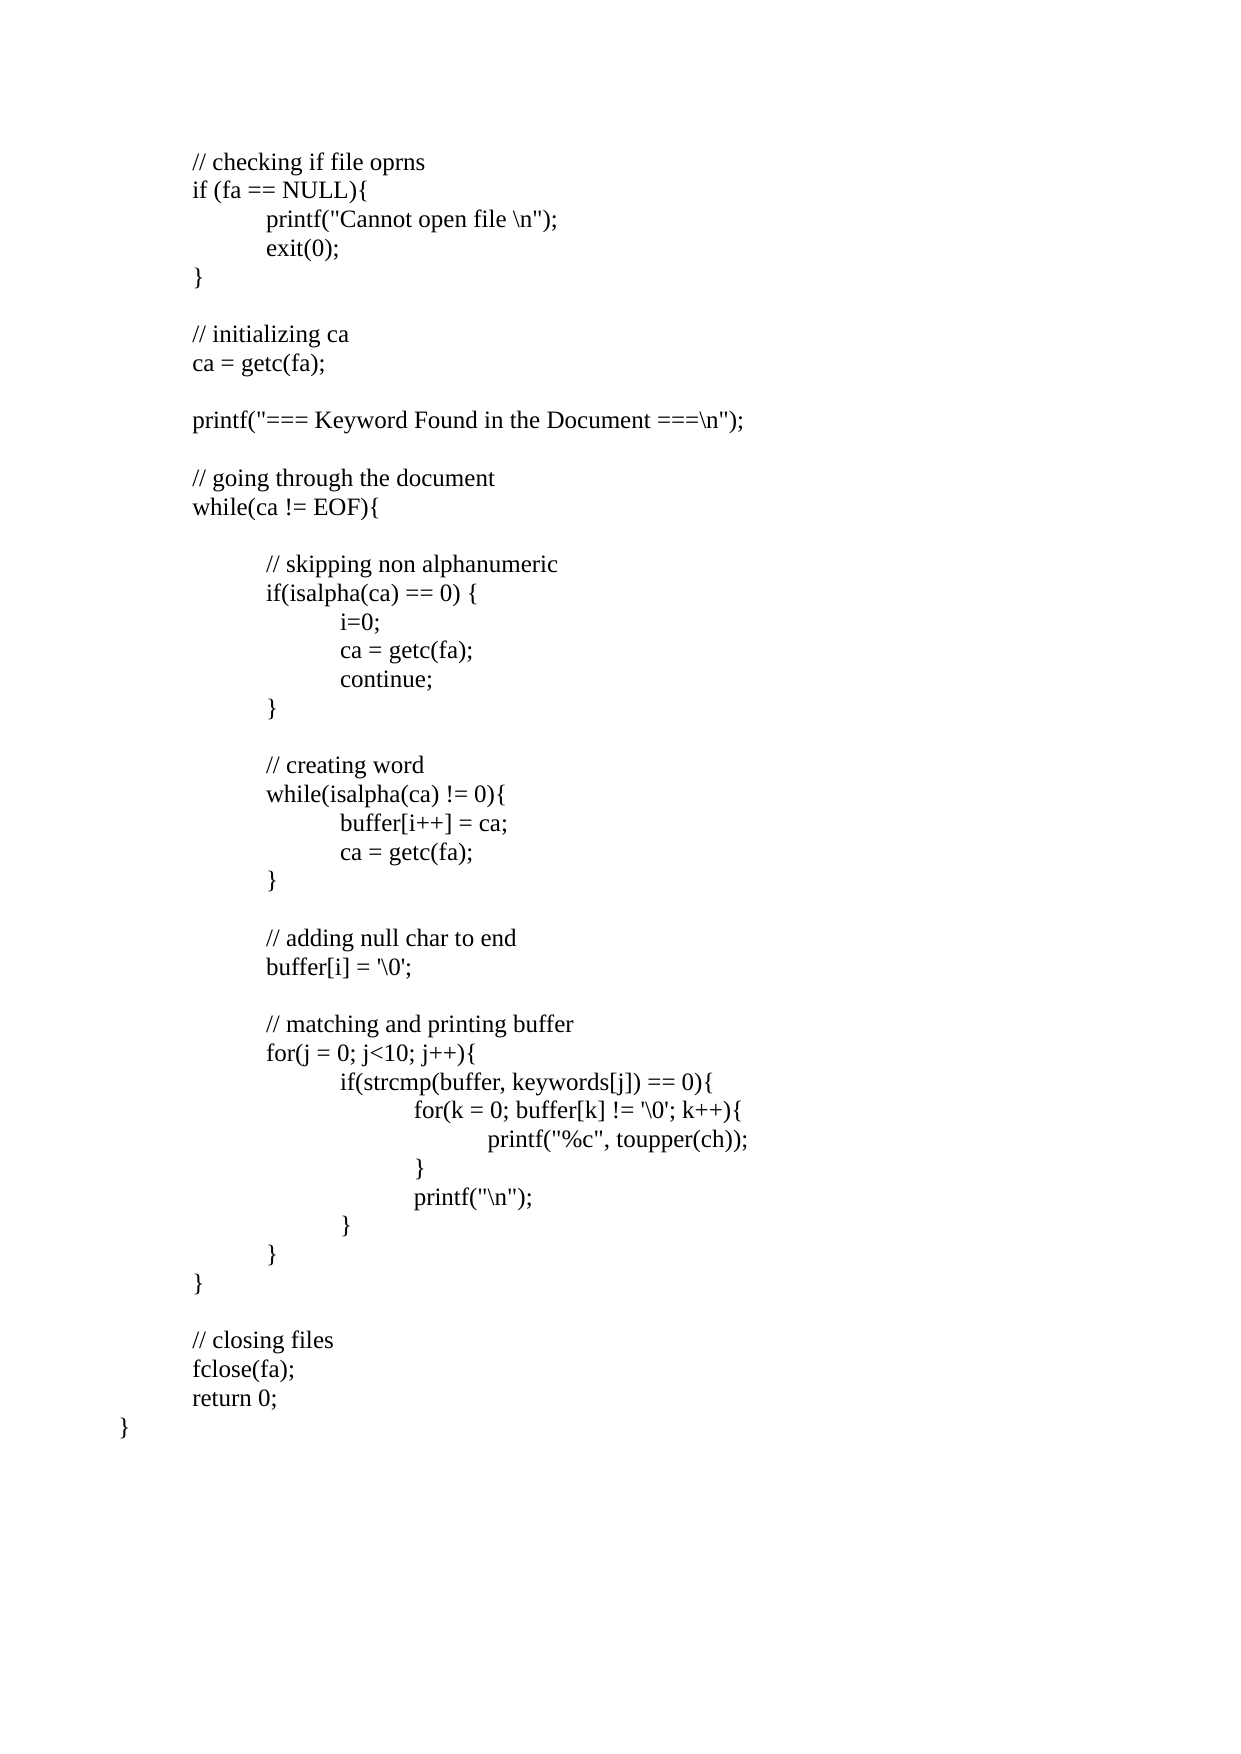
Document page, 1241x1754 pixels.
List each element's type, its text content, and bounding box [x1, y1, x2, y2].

text printf("%c", toupper(ch)); [118, 1124, 1122, 1153]
text if (fa == NULL){ [118, 176, 1122, 204]
text ca = getc(fa); [118, 348, 1122, 377]
text } [118, 1239, 1122, 1268]
text } [118, 1153, 1122, 1182]
text return 0; [118, 1383, 1122, 1412]
text for(k = 0; buffer[k] != '\0'; k++){ [118, 1096, 1122, 1124]
text continue; [118, 664, 1122, 693]
text while(ca != EOF){ [118, 492, 1122, 521]
text printf("\n"); [118, 1182, 1122, 1211]
text // skipping non alphanumeric [118, 549, 1122, 578]
text } [118, 1412, 1122, 1441]
text } [118, 1211, 1122, 1239]
text if(strcmp(buffer, keywords[j]) == 0){ [118, 1067, 1122, 1096]
text // checking if file oprns [118, 147, 1122, 176]
text while(isalpha(ca) != 0){ [118, 779, 1122, 808]
text ca = getc(fa); [118, 636, 1122, 664]
text // creating word [118, 751, 1122, 779]
text ca = getc(fa); [118, 837, 1122, 866]
text // initializing ca [118, 319, 1122, 348]
text } [118, 866, 1122, 894]
text } [118, 1268, 1122, 1297]
text buffer[i++] = ca; [118, 808, 1122, 837]
text if(isalpha(ca) == 0) { [118, 578, 1122, 607]
text // going through the document [118, 463, 1122, 492]
text exit(0); [118, 233, 1122, 262]
text fclose(fa); [118, 1354, 1122, 1383]
text printf("=== Keyword Found in the Document ===\n"); [118, 406, 1122, 434]
text } [118, 693, 1122, 722]
text // adding null char to end [118, 923, 1122, 952]
text for(j = 0; j<10; j++){ [118, 1038, 1122, 1067]
text printf("Cannot open file \n"); [118, 204, 1122, 233]
text } [118, 262, 1122, 291]
text buffer[i] = '\0'; [118, 952, 1122, 981]
text i=0; [118, 607, 1122, 636]
text // matching and printing buffer [118, 1009, 1122, 1038]
text // closing files [118, 1326, 1122, 1354]
